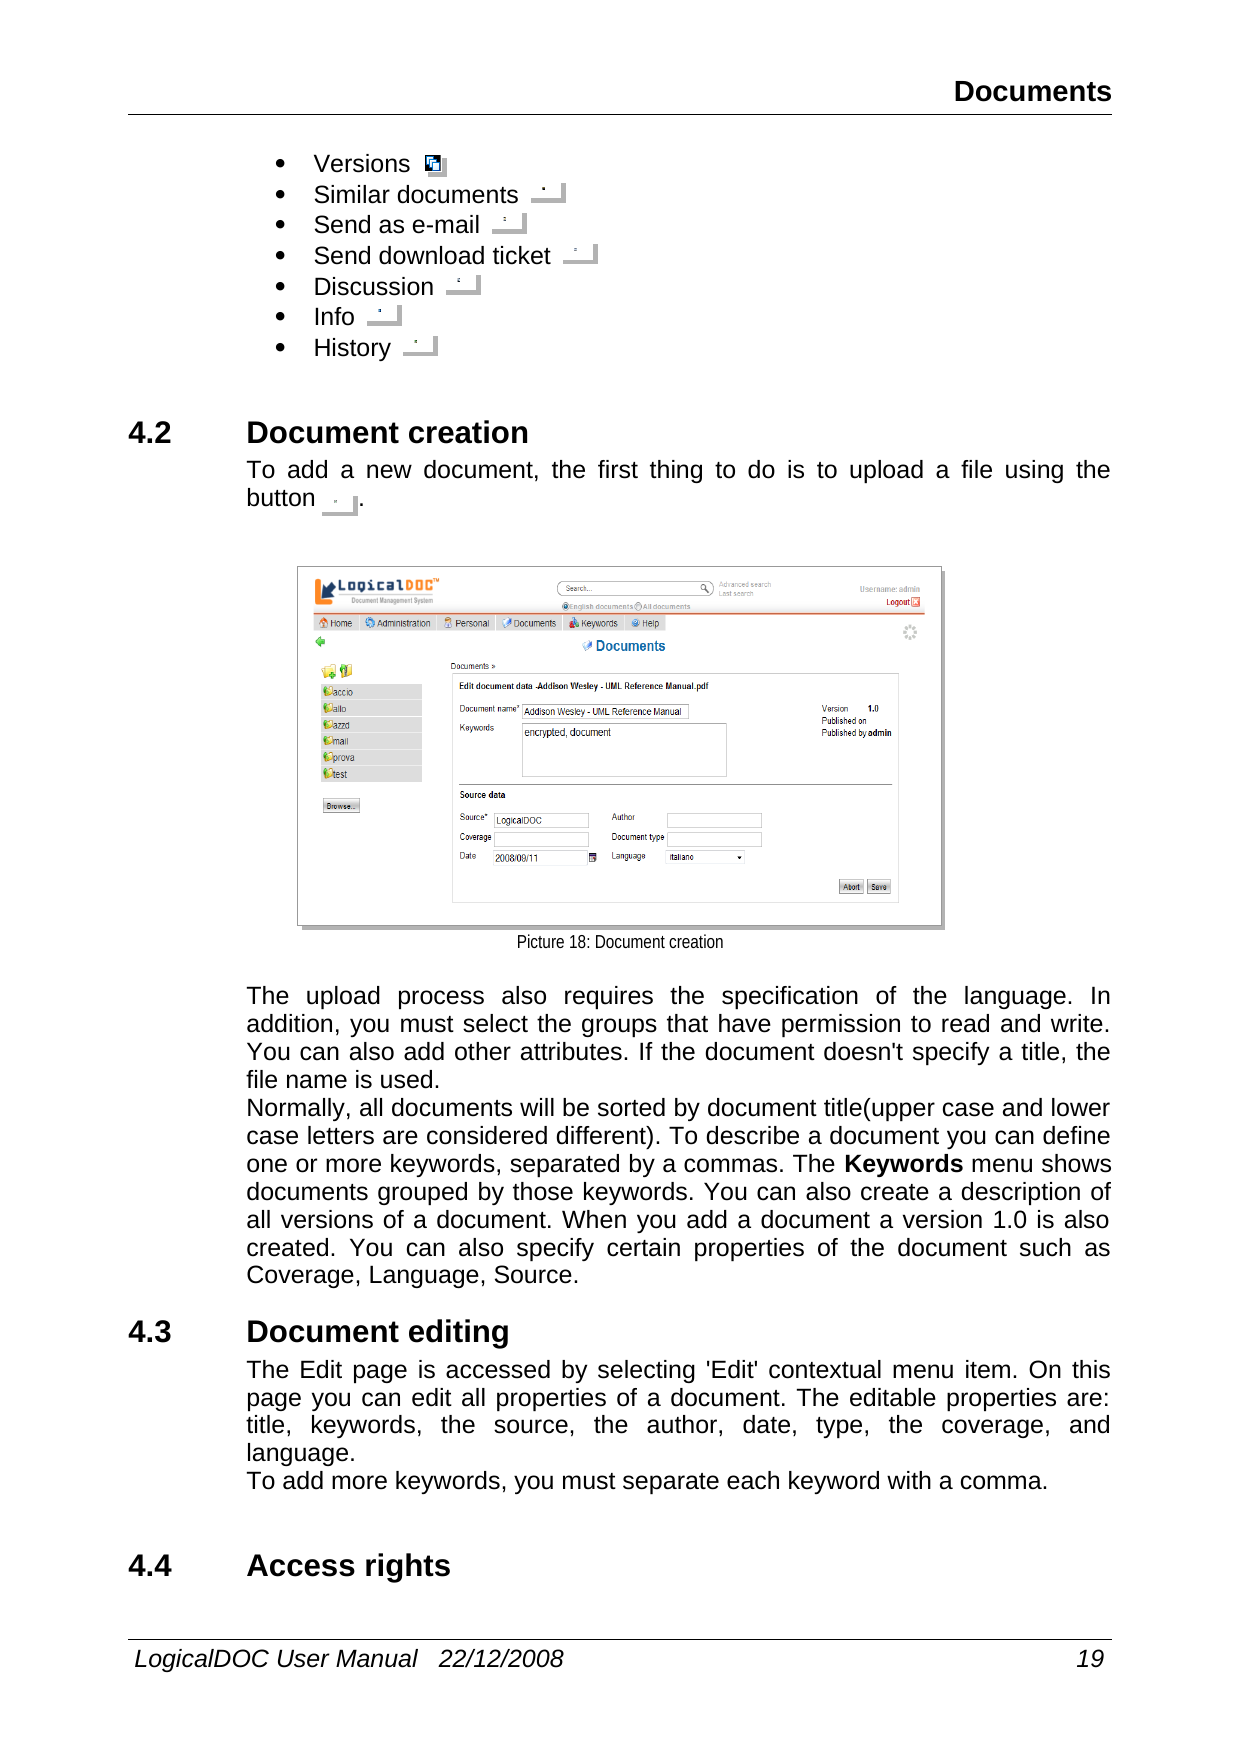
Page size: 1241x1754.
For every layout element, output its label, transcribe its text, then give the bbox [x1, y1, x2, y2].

subtitle Document editing [128, 1314, 1112, 1349]
subtitle Document creation [128, 415, 1112, 449]
list Versions [276, 150, 1112, 178]
picture [313, 575, 925, 917]
text To add a new document, the first thing to do is to upload a file using the button . [246, 456, 1112, 512]
text Picture 18: Document creation [297, 926, 943, 953]
text To add more keywords, you must separate each keyword with a comma. [246, 1467, 1112, 1495]
list Info [276, 301, 1112, 331]
list Discussion [276, 270, 1112, 301]
text The upload process also requires the specification of the language. In addition, you must select the groups that have permission to read and write. You can also add other attributes. If the document doesn't specify a title, the file name is used. [246, 512, 1112, 1094]
subtitle Access rights [128, 1548, 1112, 1583]
list History [276, 331, 1112, 362]
picture [425, 155, 441, 171]
text Normally, all documents will be sorted by document title(upper case and lower case letters are considered different). To describe a document you can define one or more keywords, separated by a commas. The Keywords menu shows documents grouped by those keywords. You can also create a description of all versions of a document. When you add a document a version 1.0 is also created. You can also specify certain properties of the document such as Coverage, Language, Source. [246, 1094, 1112, 1289]
list Send as e-mail [276, 209, 1112, 239]
list Similar documents [276, 178, 1112, 209]
list Send download ticket [276, 239, 1112, 270]
text The Edit page is accessed by selecting 'Edit' contextual menu item. On this page you can edit all properties of a document. The editable properties are: title, keywords, the source, the author, date, type, the coverage, and language. [246, 1355, 1112, 1467]
